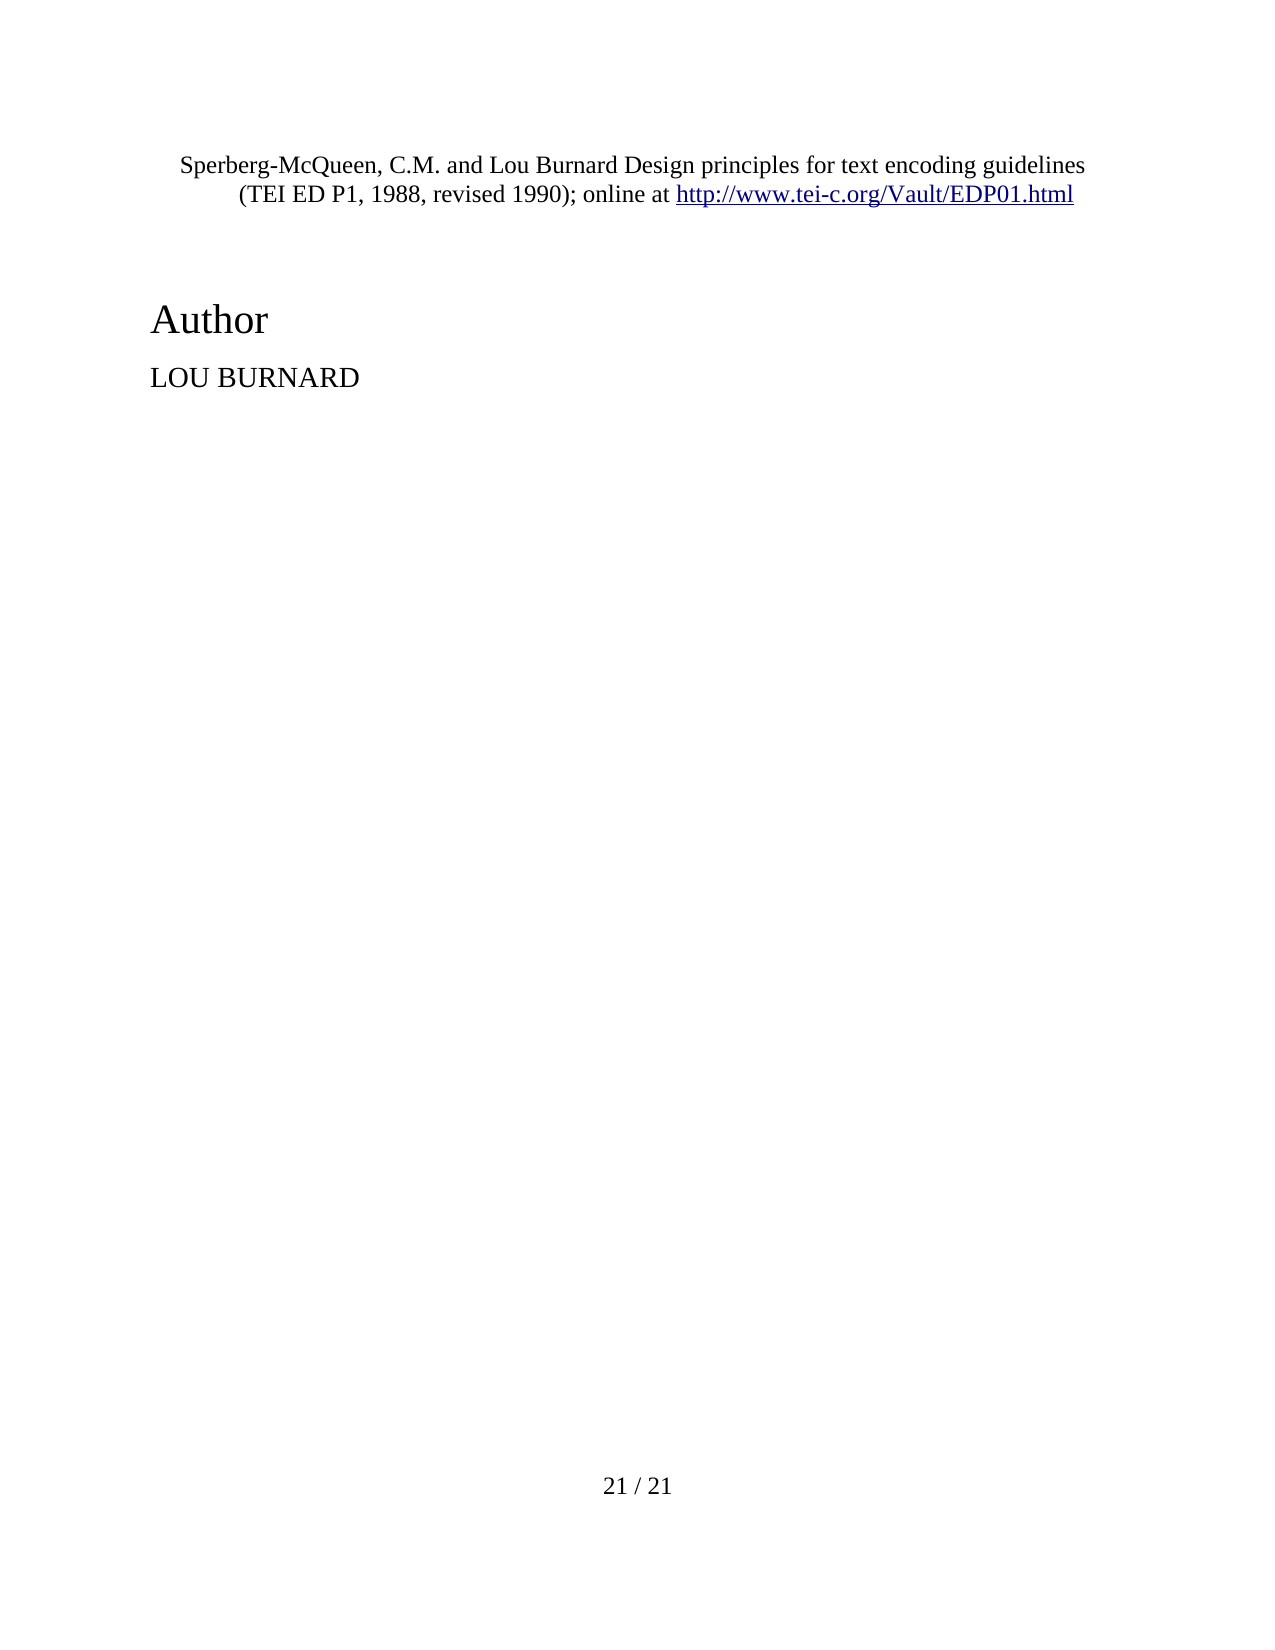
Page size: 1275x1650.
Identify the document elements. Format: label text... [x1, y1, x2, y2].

text Author [150, 294, 1125, 342]
text LOU BURNARD [150, 360, 1125, 394]
text Sperberg-McQueen, C.M. and Lou Burnard Design principles for text encoding guidelines (TEI ED P1, 1988, revised 1990); online at http://www.tei-c.org/Vault/EDP01.html [179, 150, 1125, 207]
